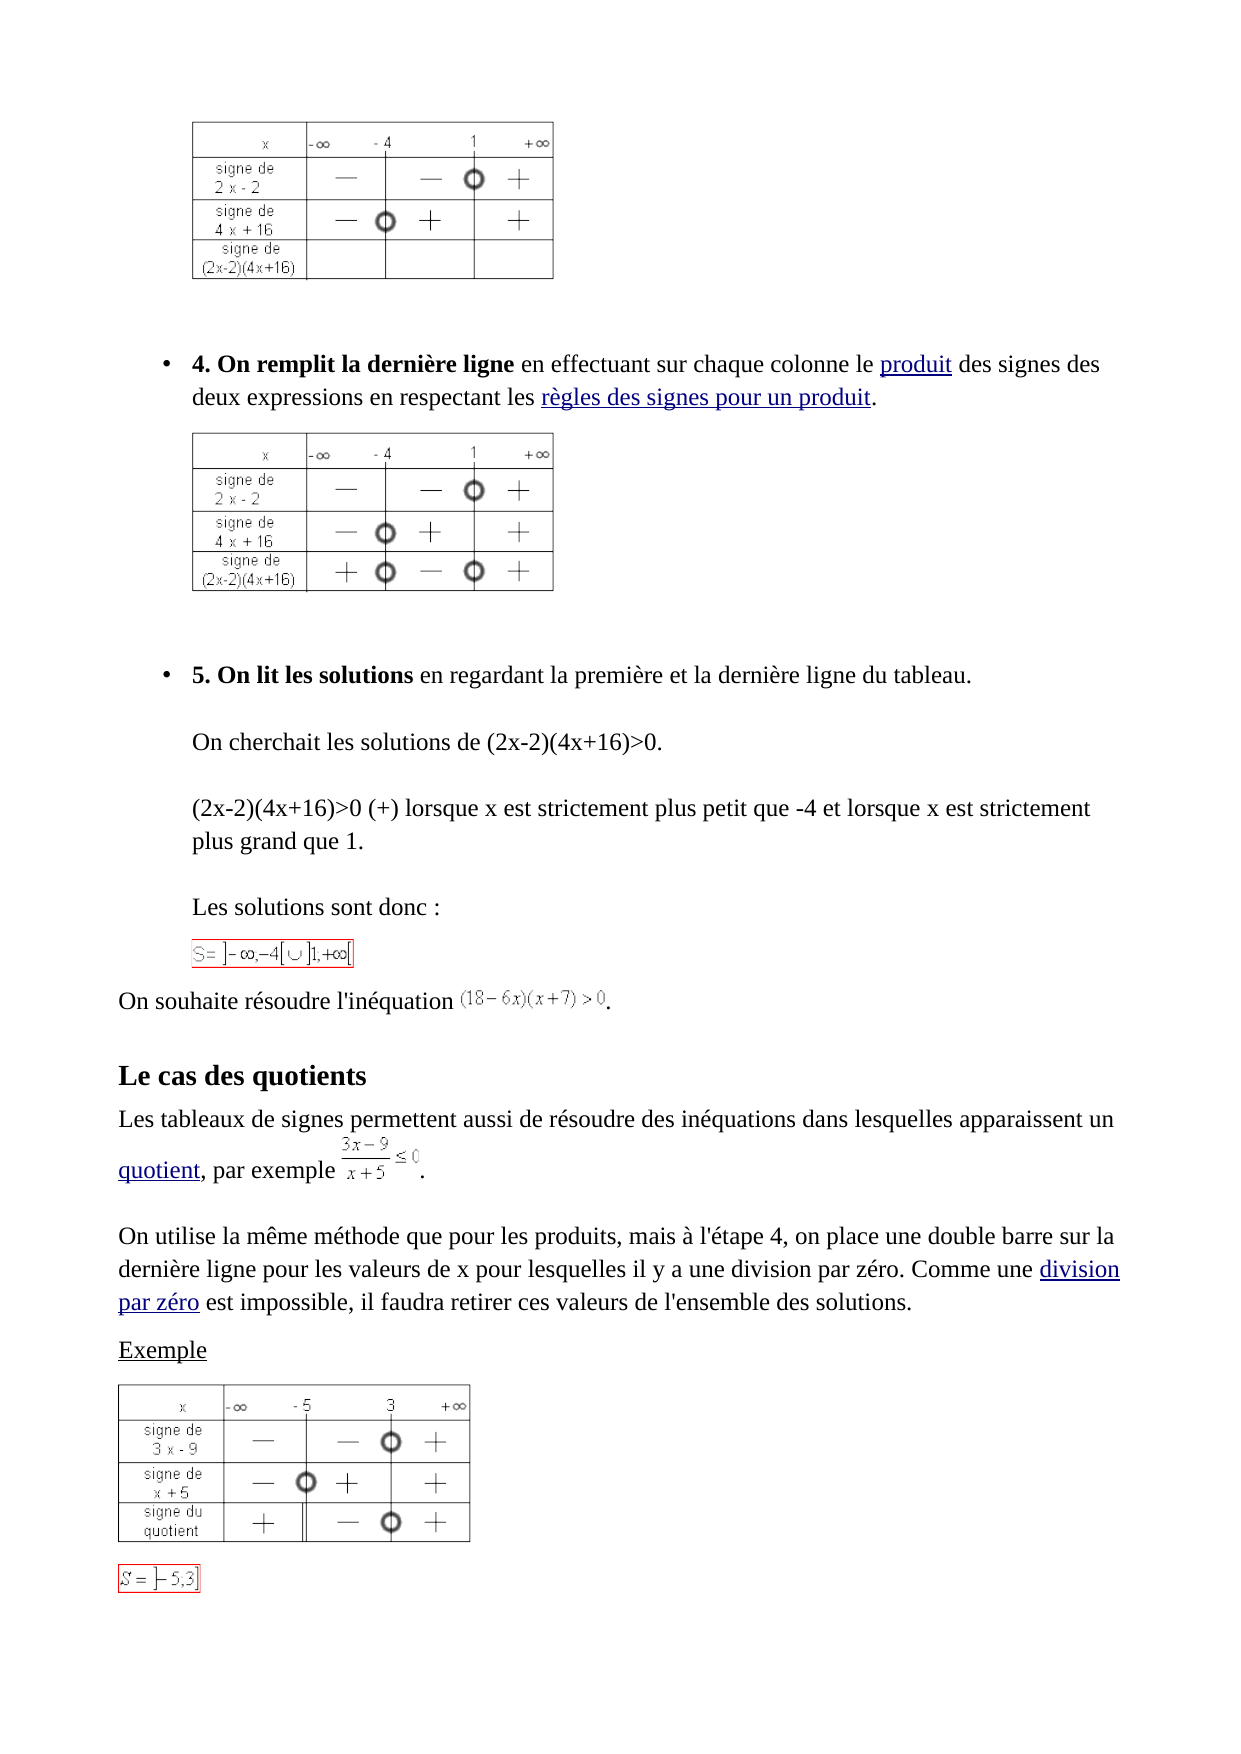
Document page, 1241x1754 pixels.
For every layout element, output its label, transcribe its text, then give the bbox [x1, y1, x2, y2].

text Exemple [118, 1335, 1122, 1363]
subtitle Le cas des quotients [118, 1058, 1122, 1092]
picture [118, 1382, 473, 1546]
picture [191, 429, 555, 595]
list 4. On remplit la dernière ligne en effectuant sur chaque colonne le produit des signes des deux expressions en respectant les règles des signes pour un produit. [162, 349, 1122, 411]
picture [191, 939, 354, 968]
picture [118, 1564, 201, 1593]
picture [191, 118, 555, 283]
text Les tableaux de signes permettent aussi de résoudre des inéquations dans lesquelles apparaissent un quotient, par exemple . On utilise la même méthode que pour les produits, mais à l'étape 4, on place une double barre sur la dernière ligne pour les valeurs de x pour lesquelles il y a une division par zéro. Comme une division par zéro est impossible, il faudra retirer ces valeurs de l'ensemble des solutions. [118, 1104, 1122, 1316]
picture [460, 990, 606, 1010]
list 5. On lit les solutions en regardant la première et la dernière ligne du tableau. On cherchait les solutions de (2x-2)(4x+16)>0. (2x-2)(4x+16)>0 (+) lorsque x est strictement plus petit que -4 et lorsque x est strictement plus grand que 1. Les solutions sont donc : [162, 661, 1122, 921]
text On souhaite résoudre l'inéquation . [118, 986, 1122, 1015]
picture [341, 1137, 419, 1179]
